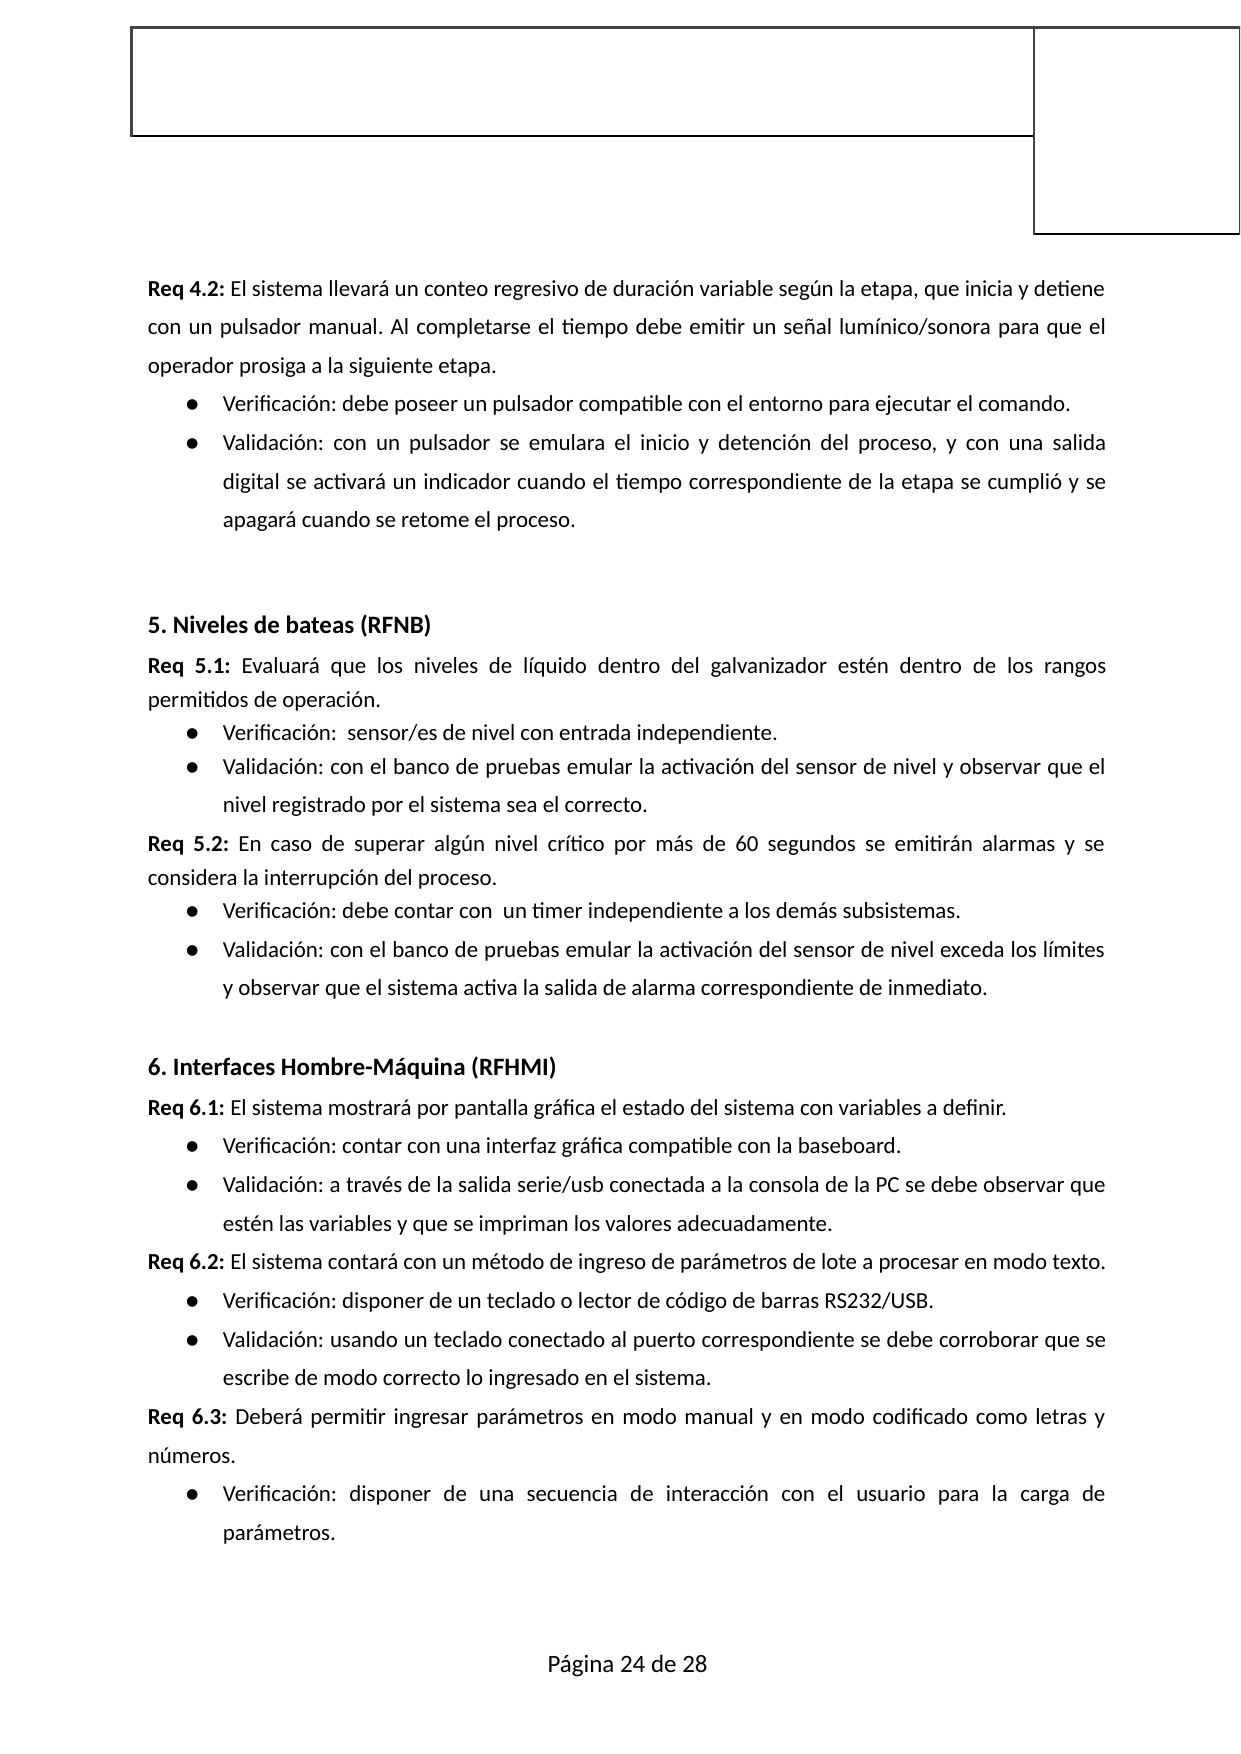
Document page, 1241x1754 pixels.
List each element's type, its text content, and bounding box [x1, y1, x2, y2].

text Req 6.1: El sistema mostrará por pantalla gráfica el estado del sistema con variables a definir. [148, 1093, 1107, 1121]
list Verificación: disponer de una secuencia de interacción con el usuario para la carga de parámetros. [185, 1479, 1107, 1546]
list Verificación: debe contar con un timer independiente a los demás subsistemas. [185, 896, 1107, 924]
list Verificación: contar con una interfaz gráfica compatible con la baseboard. [185, 1132, 1107, 1159]
list Validación: con el banco de pruebas emular la activación del sensor de nivel exceda los límites y observar que el sistema activa la salida de alarma correspondiente de inmediato. [185, 935, 1107, 1002]
text Req 6.3: Deberá permitir ingresar parámetros en modo manual y en modo codificado como letras y números. [148, 1402, 1107, 1469]
list Validación: con el banco de pruebas emular la activación del sensor de nivel y observar que el nivel registrado por el sistema sea el correcto. [185, 752, 1107, 818]
list Verificación: debe poseer un pulsador compatible con el entorno para ejecutar el comando. [185, 389, 1107, 418]
list Validación: usando un teclado conectado al puerto correspondiente se debe corroborar que se escribe de modo correcto lo ingresado en el sistema. [185, 1325, 1107, 1391]
text 6. Interfaces Hombre-Máquina (RFHMI) [148, 1051, 1107, 1081]
list Verificación: disponer de un teclado o lector de código de barras RS232/USB. [185, 1286, 1107, 1314]
list Verificación: sensor/es de nivel con entrada independiente. [185, 718, 1107, 746]
text Req 6.2: El sistema contará con un método de ingreso de parámetros de lote a procesar en modo texto. [148, 1247, 1107, 1276]
text 5. Niveles de bateas (RFNB) [148, 609, 1107, 640]
list Validación: con un pulsador se emulara el inicio y detención del proceso, y con una salida digital se activará un indicador cuando el tiempo correspondiente de la etapa se cumplió y se apagará cuando se retome el proceso. [185, 428, 1107, 533]
list Validación: a través de la salida serie/usb conectada a la consola de la PC se debe observar que estén las variables y que se impriman los valores adecuadamente. [185, 1170, 1107, 1237]
text Req 5.1: Evaluará que los niveles de líquido dentro del galvanizador estén dentro de los rangos permitidos de operación. [148, 651, 1107, 713]
text Req 4.2: El sistema llevará un conteo regresivo de duración variable según la etapa, que inicia y detiene con un pulsador manual. Al completarse el tiempo debe emitir un señal lumínico/sonora para que el operador prosiga a la siguiente etapa. [148, 274, 1107, 379]
text Req 5.2: En caso de superar algún nivel crítico por más de 60 segundos se emitirán alarmas y se considera la interrupción del proceso. [148, 829, 1107, 891]
